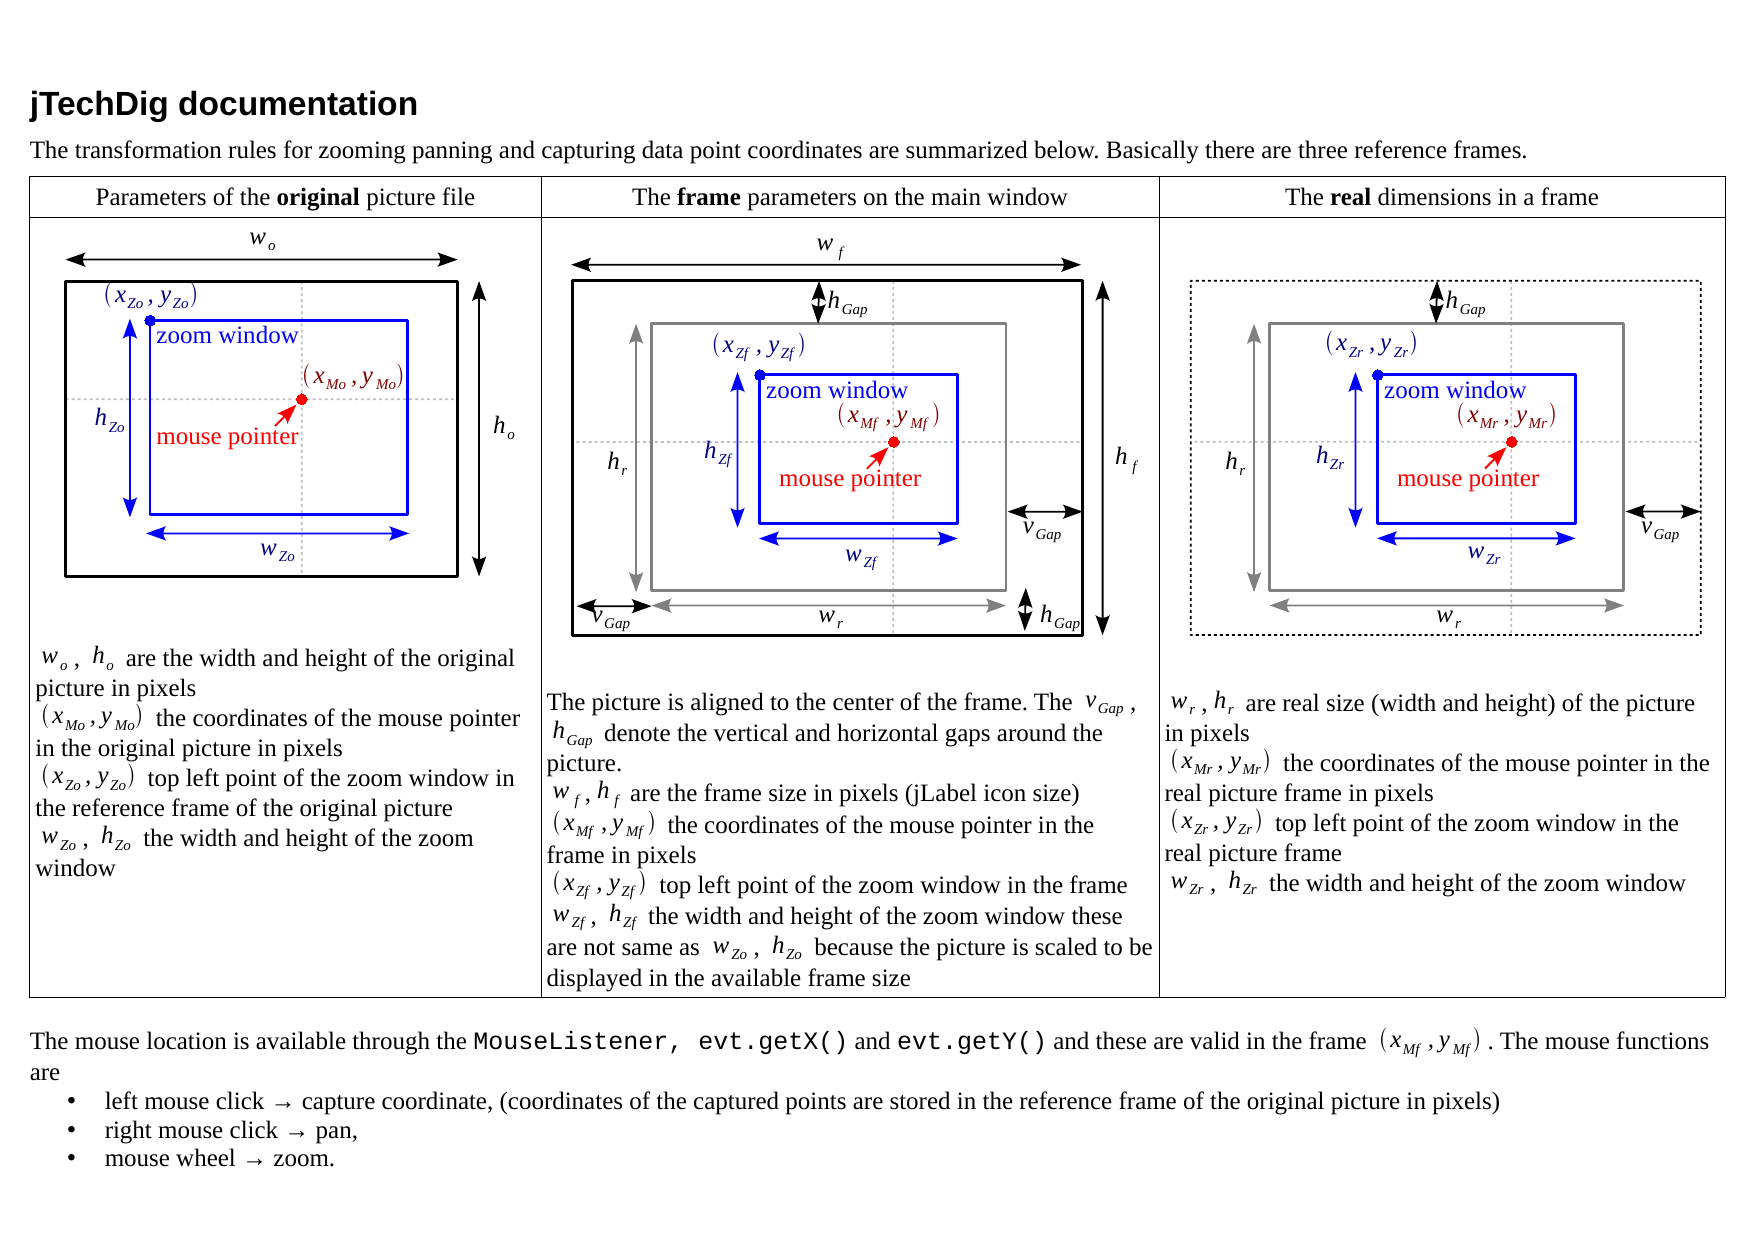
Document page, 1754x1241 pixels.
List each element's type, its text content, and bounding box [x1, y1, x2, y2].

text The mouse location is available through the MouseListener, evt.getX() and evt.getY() and these are valid in the frame . The mouse functions are [29, 1026, 1724, 1086]
table_cell , are real size (width and height) of the picture in pixels the coordinates of the mouse pointer in the real picture frame in pixels top left point of the zoom window in the real picture frame , the width and height of the zoom window [1160, 218, 1725, 997]
table_header The frame parameters on the main window [542, 177, 1159, 217]
subtitle jTechDig documentation [29, 84, 1724, 123]
text The transformation rules for zooming panning and capturing data point coordinates are summarized below. Basically there are three reference frames. [29, 135, 1724, 164]
list mouse wheel → zoom. [67, 1143, 1724, 1172]
table_header Parameters of the original picture file [30, 177, 541, 217]
table_cell , are the width and height of the original picture in pixels the coordinates of the mouse pointer in the original picture in pixels top left point of the zoom window in the reference frame of the original picture , the width and height of the zoom window [30, 218, 541, 997]
table_header The real dimensions in a frame [1160, 177, 1725, 217]
table_cell The picture is aligned to the center of the frame. The , denote the vertical and horizontal gaps around the picture. , are the frame size in pixels (jLabel icon size) the coordinates of the mouse pointer in the frame in pixels top left point of the zoom window in the frame , the width and height of the zoom window these are not same as , because the picture is scaled to be displayed in the available frame size [542, 218, 1159, 997]
list right mouse click → pan, [67, 1115, 1724, 1143]
list left mouse click → capture coordinate, (coordinates of the captured points are stored in the reference frame of the original picture in pixels) [67, 1086, 1724, 1115]
